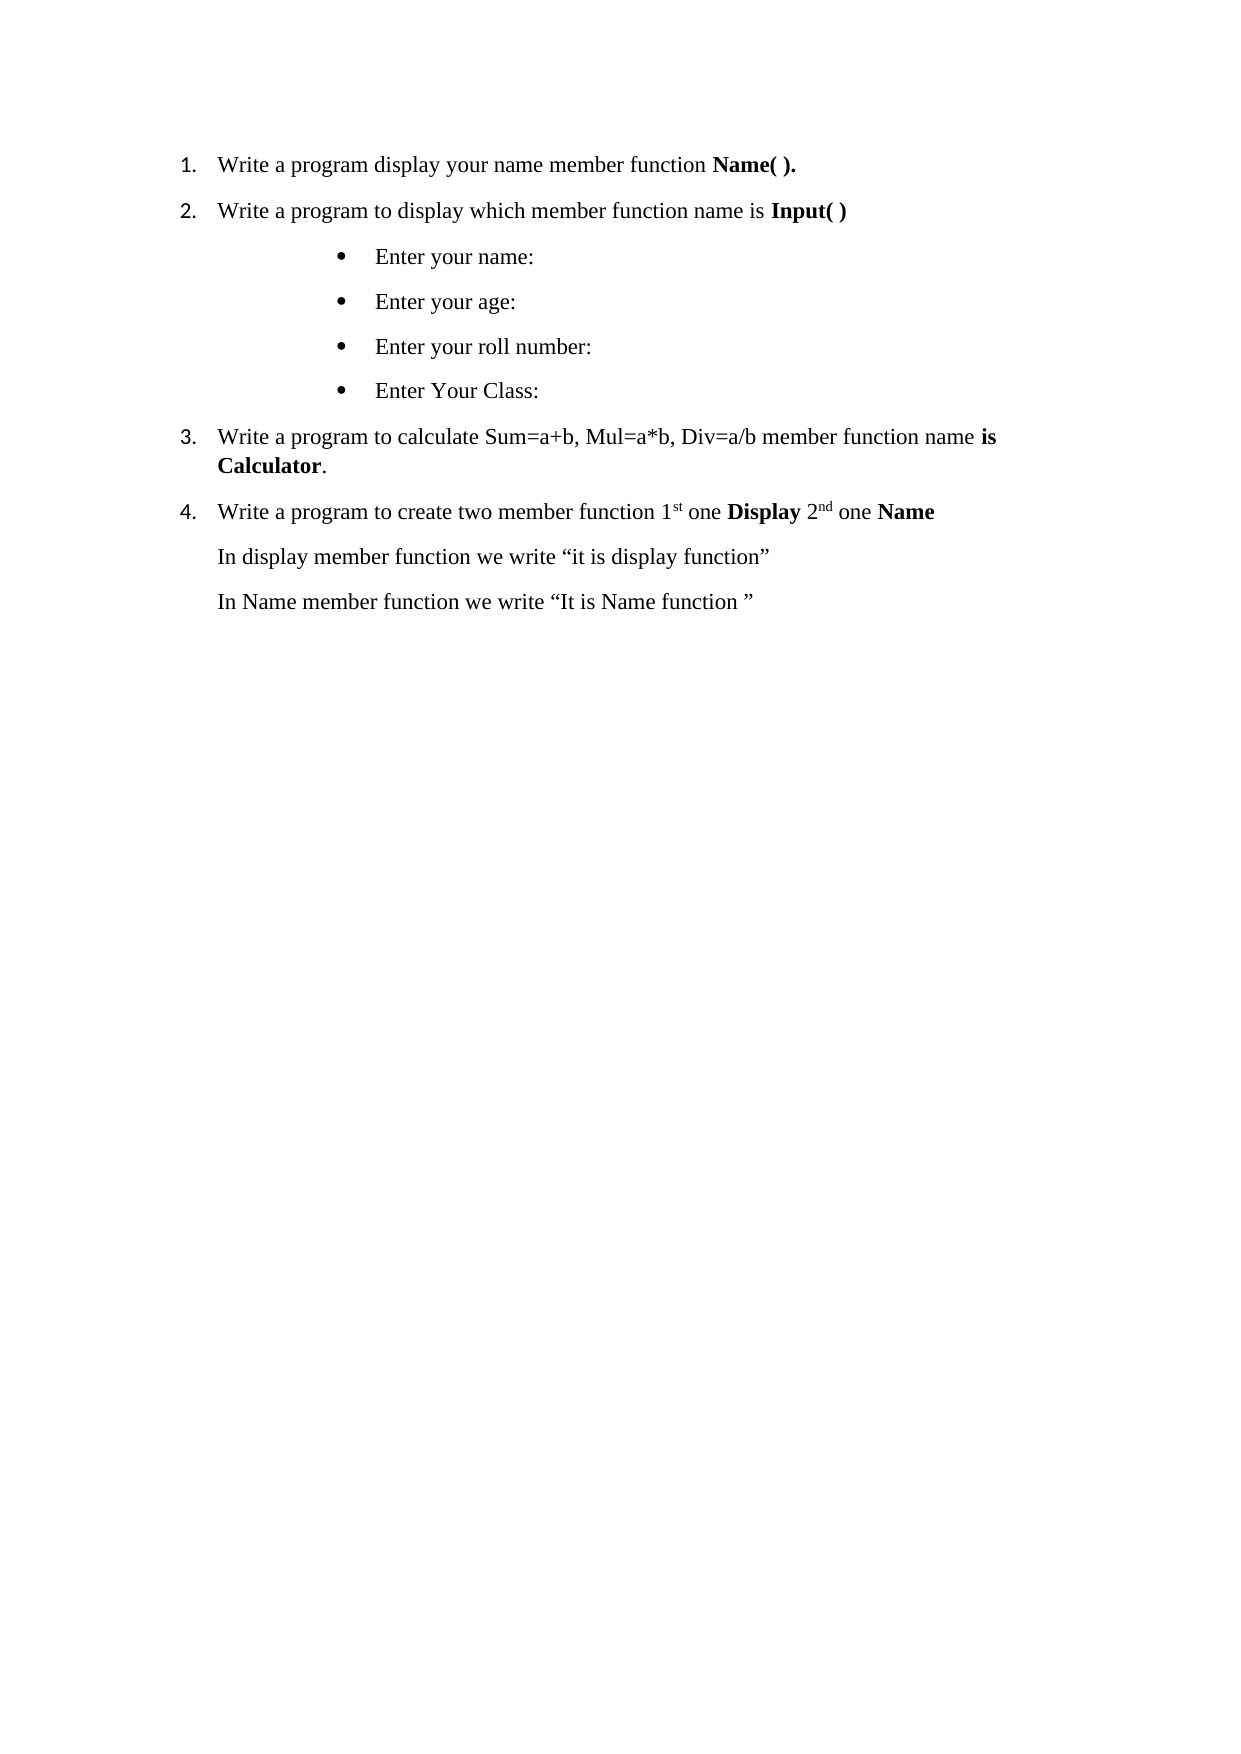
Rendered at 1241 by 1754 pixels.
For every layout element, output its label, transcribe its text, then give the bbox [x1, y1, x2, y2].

list Enter your age: [337, 288, 1090, 314]
text In Name member function we write “It is Name function ” [217, 588, 1090, 614]
list Enter your roll number: [337, 333, 1090, 359]
text In display member function we write “it is display function” [217, 543, 1090, 570]
list Write a program display your name member function Name( ). [179, 150, 1090, 178]
list Write a program to display which member function name is Input( ) [179, 197, 1090, 224]
list Write a program to create two member function 1st one Display 2nd one Name [179, 497, 1090, 525]
list Enter your name: [337, 243, 1090, 269]
list Enter Your Class: [337, 377, 1090, 404]
list Write a program to calculate Sum=a+b, Mul=a*b, Div=a/b member function name is Calculator. [179, 422, 1090, 478]
